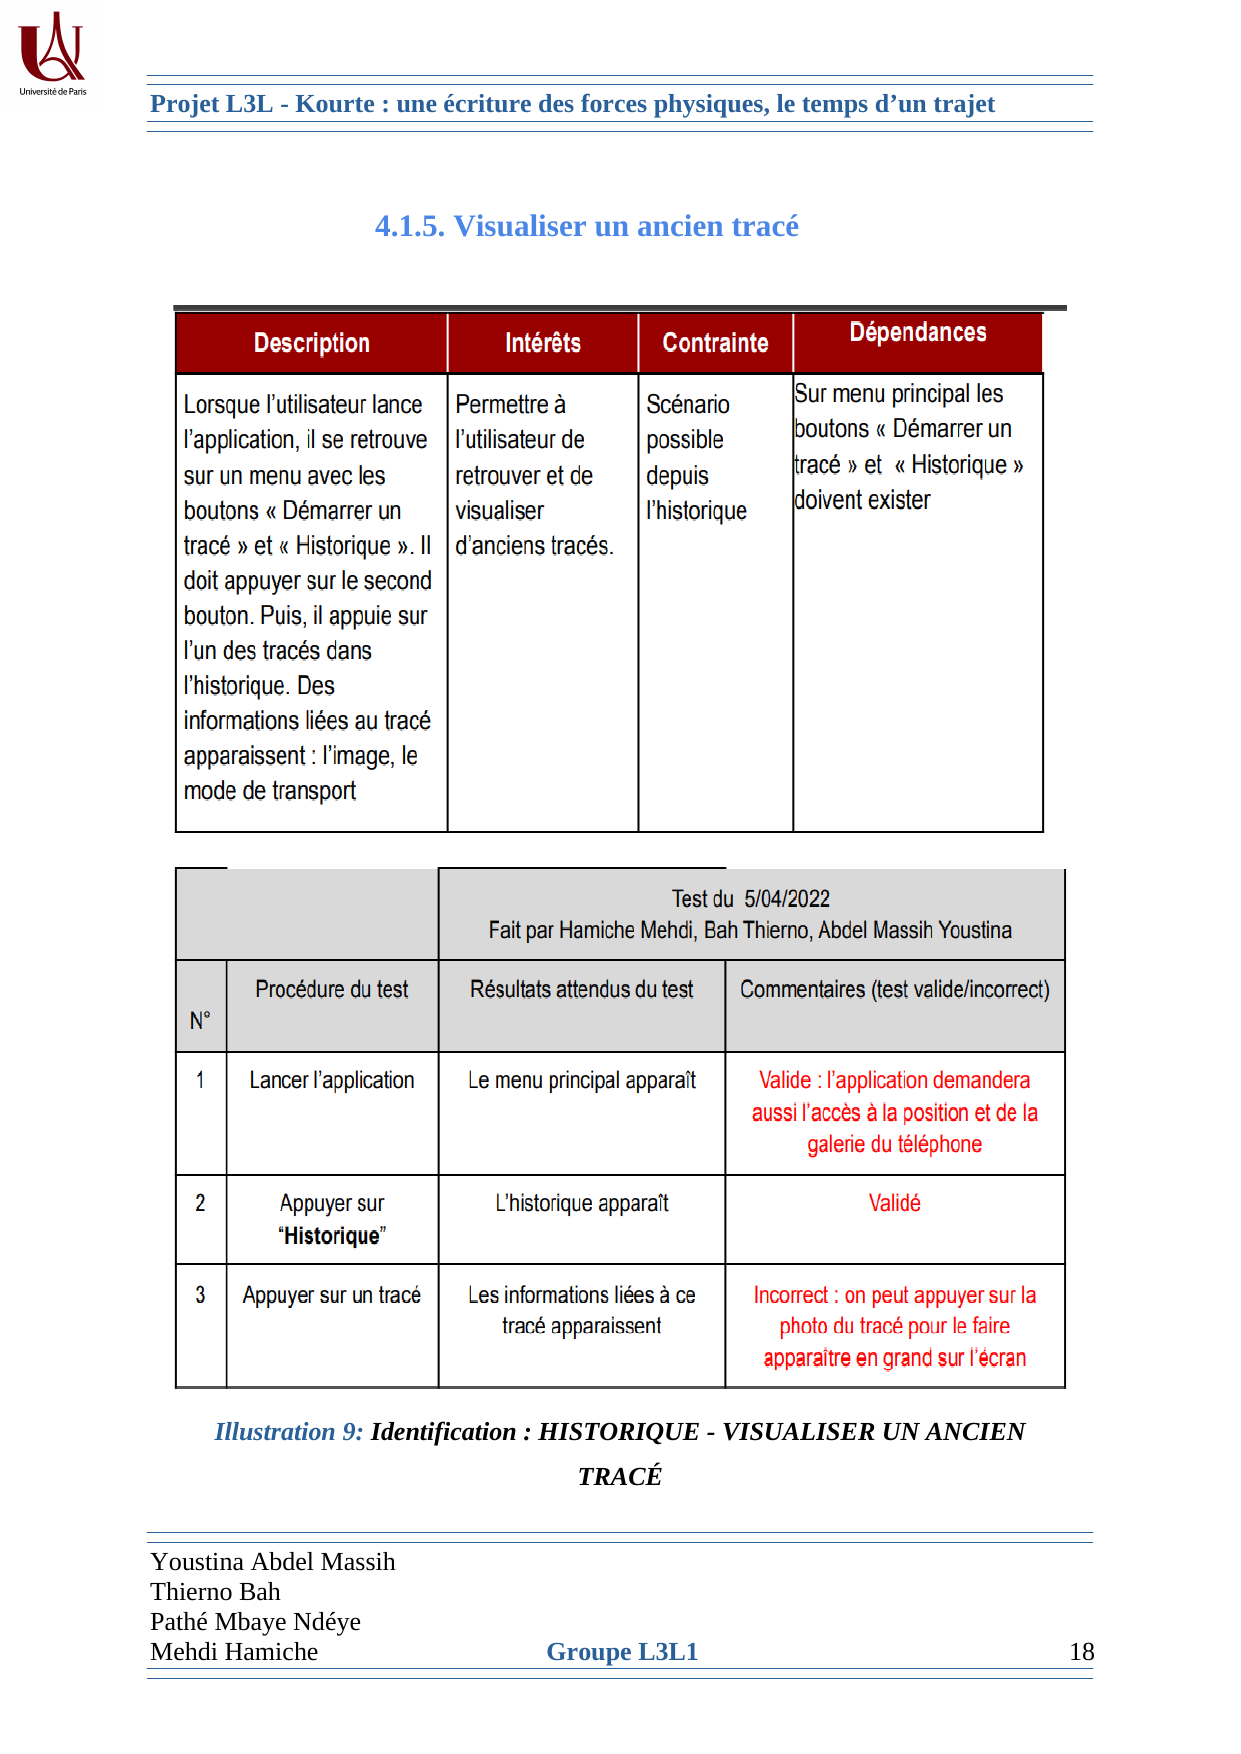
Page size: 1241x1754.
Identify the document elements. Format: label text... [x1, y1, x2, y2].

picture [0, 0, 101, 107]
subtitle 4.1.5. Visualiser un ancien tracé [300, 207, 1090, 243]
subtitle [169, 293, 1071, 306]
text Illustration 9: Identification : HISTORIQUE - VISUALISER UN ANCIEN TRACÉ [169, 306, 1071, 1491]
picture [173, 305, 1067, 1389]
